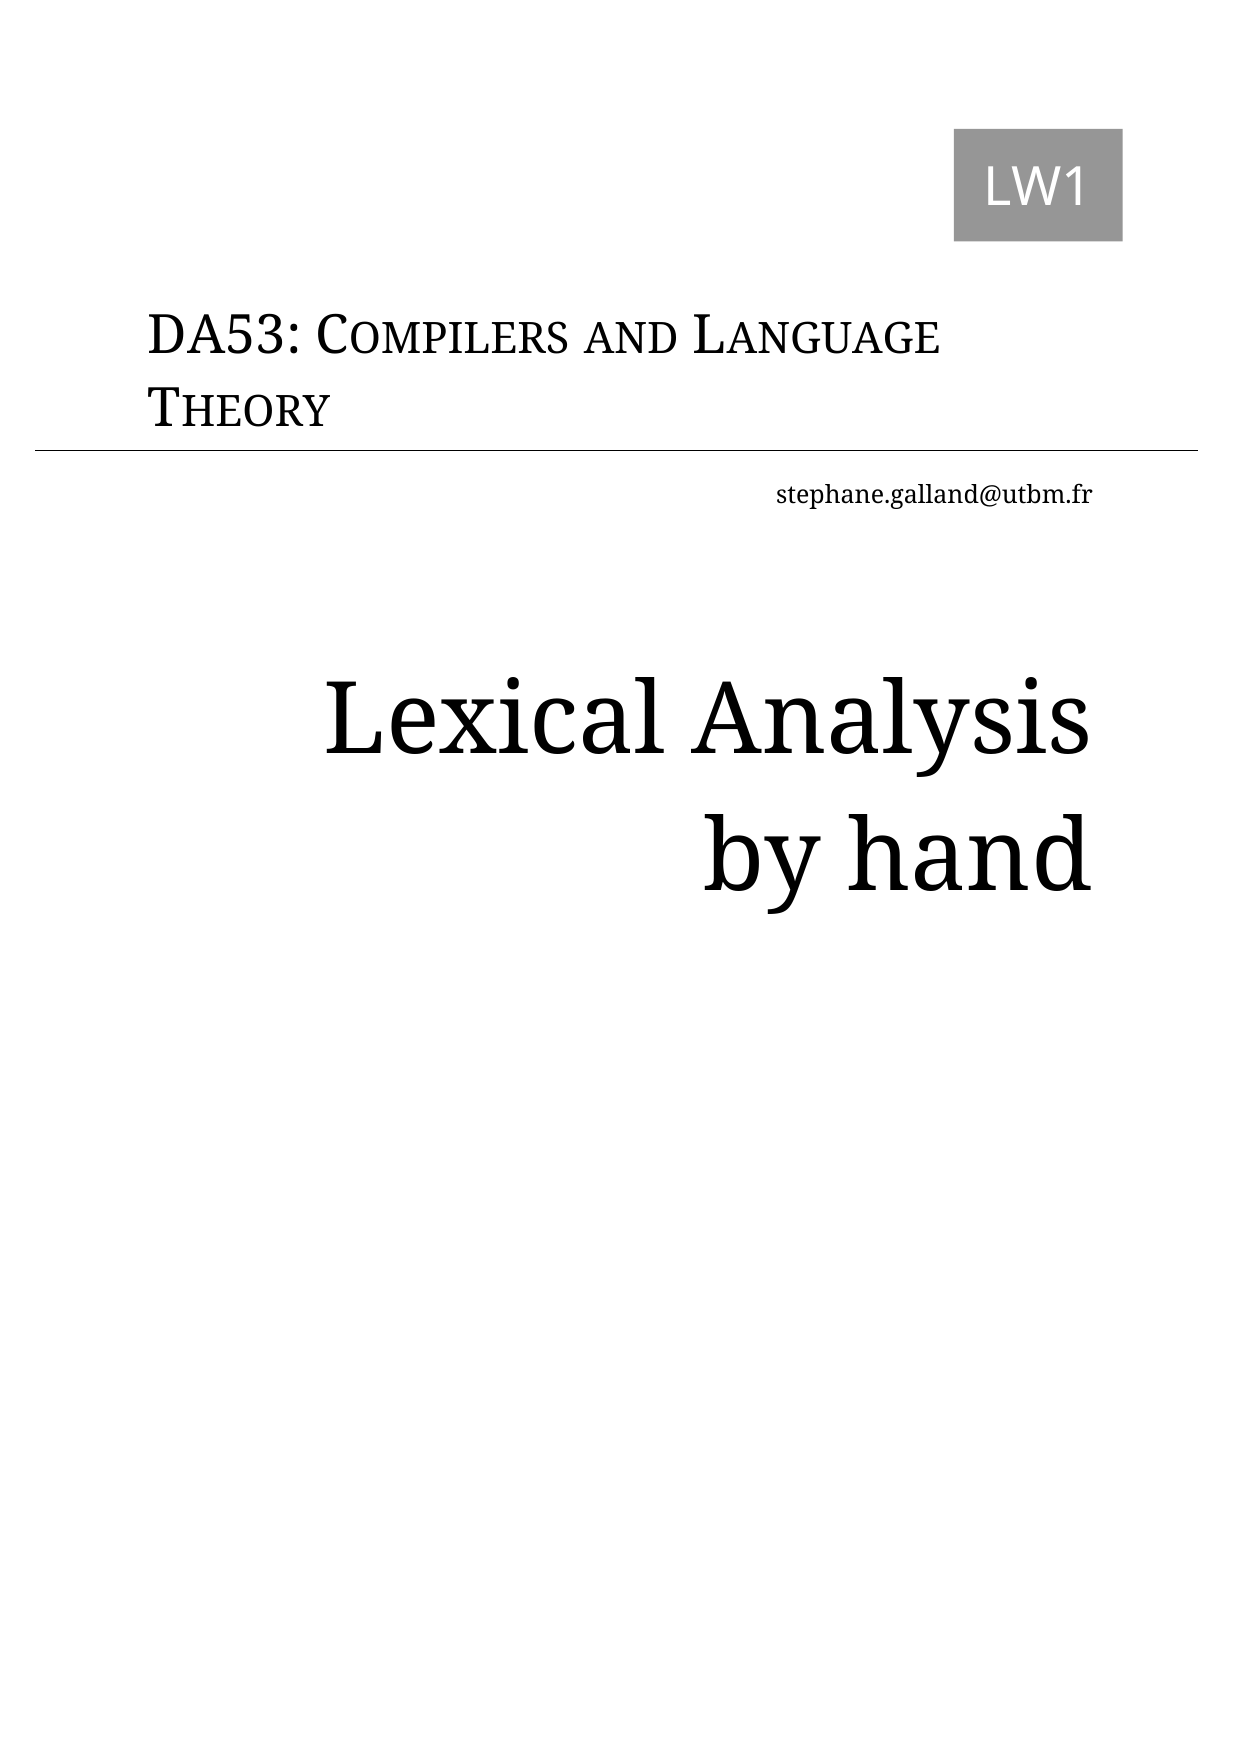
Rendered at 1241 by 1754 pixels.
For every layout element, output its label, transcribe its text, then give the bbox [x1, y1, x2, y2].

subtitle LW1 [148, 148, 953, 221]
text Lexical Analysis [148, 647, 1093, 783]
text by hand [148, 783, 1093, 919]
text stephane.galland@utbm.fr [148, 477, 1093, 511]
subtitle DA53: Compilers and Language Theory [148, 295, 1093, 443]
